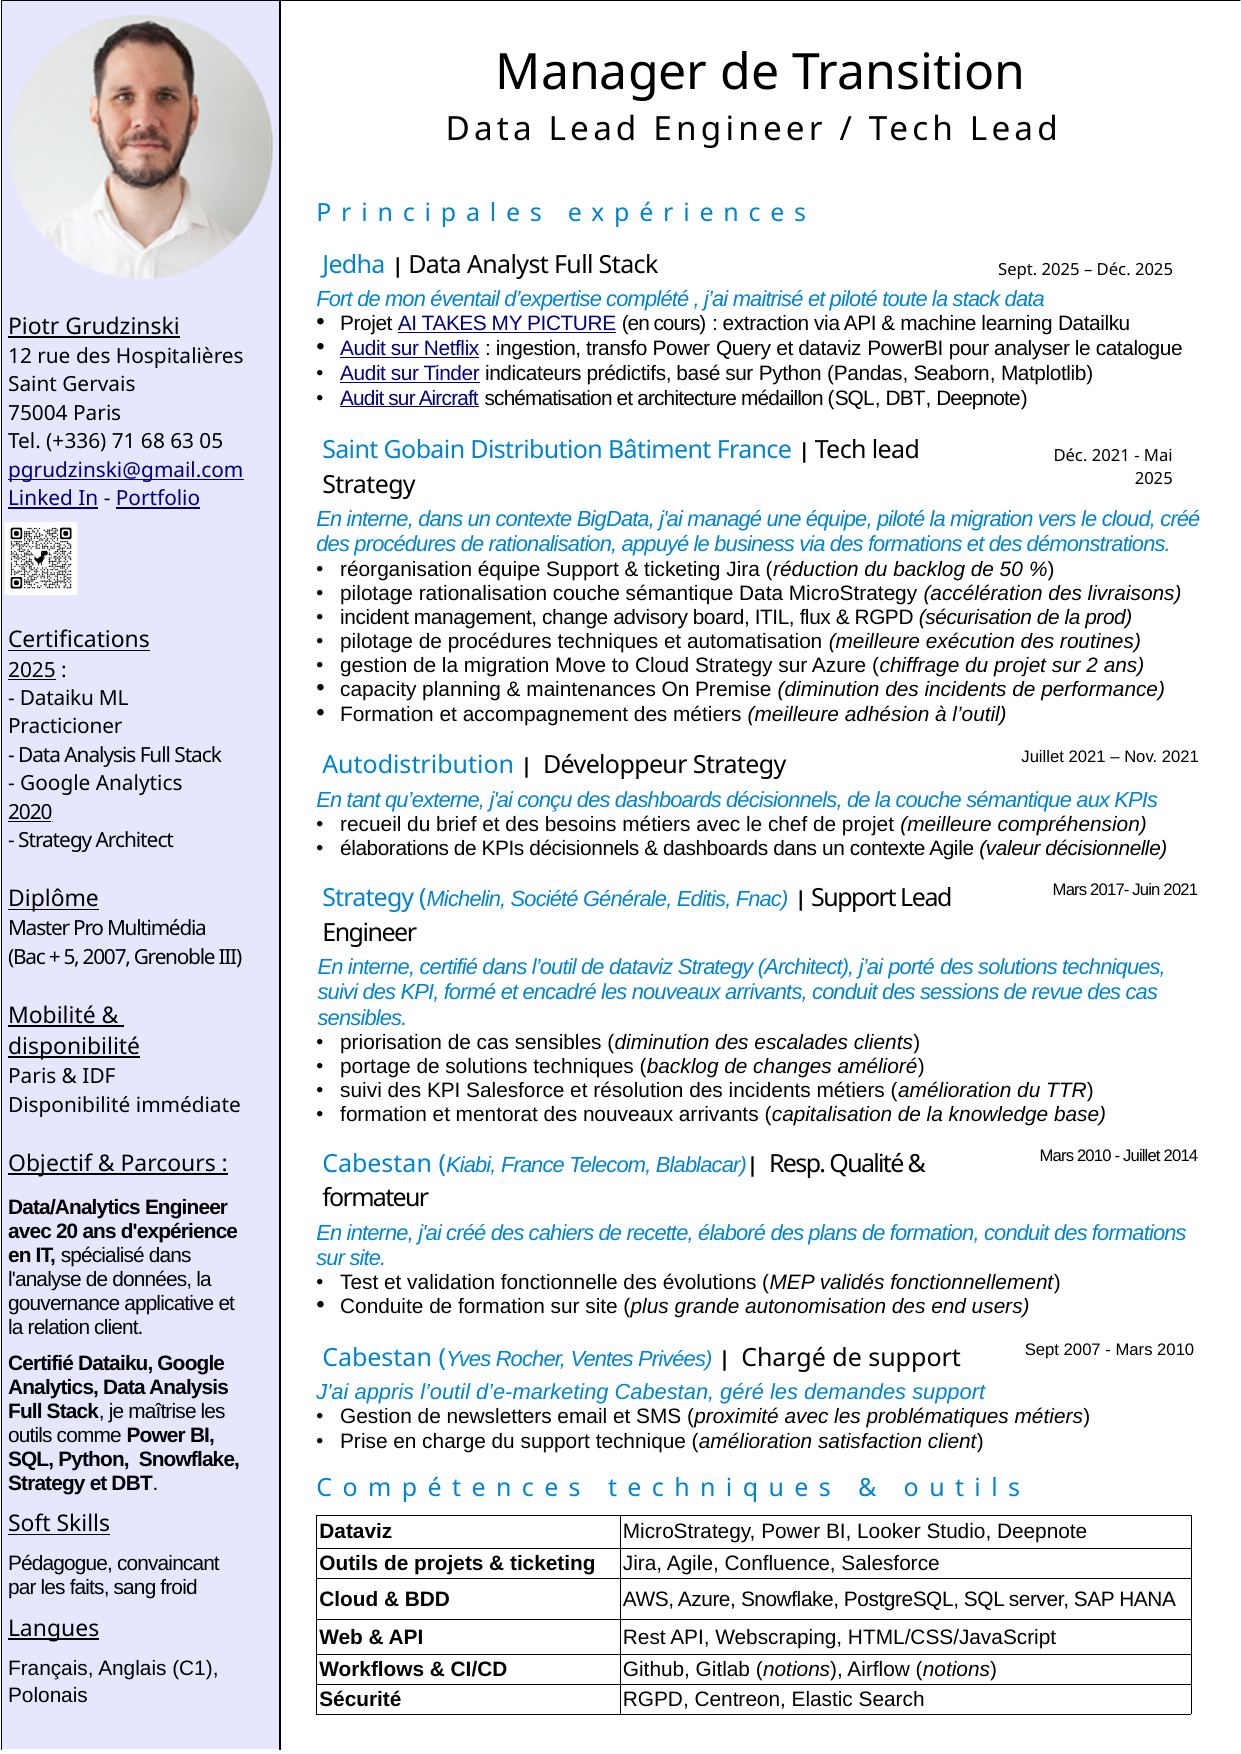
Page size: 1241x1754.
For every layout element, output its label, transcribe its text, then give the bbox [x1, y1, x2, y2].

table_header Jedha | Data Analyst Full Stack [316, 241, 966, 286]
table_header [2, 1, 279, 278]
picture [4, 522, 78, 595]
table_header Cabestan (Yves Rocher, Ventes Privées) | Chargé de support [316, 1334, 1018, 1379]
table_cell Sécurité [317, 1685, 620, 1713]
table_cell Rest API, Webscraping, HTML/CSS/JavaScript [621, 1620, 1191, 1654]
table_header Autodistribution | Développeur Strategy [316, 741, 909, 787]
table_header Juillet 2021 – Nov. 2021 [909, 741, 1204, 787]
table_header MicroStrategy, Power BI, Looker Studio, Deepnote [621, 1516, 1191, 1548]
table_cell Cloud & BDD [317, 1579, 620, 1619]
table_header Principales expériences [316, 195, 1204, 229]
table_header Mars 2017- Juin 2021 [1041, 874, 1204, 954]
table_header Mars 2010 - Juillet 2014 [1030, 1140, 1204, 1220]
table_header Piotr Grudzinski 12 rue des Hospitalières Saint Gervais 75004 Paris Tel. (+336) 71 68 63 05 pgrudzinski@gmail.com Linked In - Portfolio Certifications 2025 : - Dataiku ML Practicioner - Data Analysis Full Stack - Google Analytics 2020 - Strategy Architect Diplôme Master Pro Multimédia (Bac + 5, 2007, Grenoble III) Mobilité & disponibilité Paris & IDF Disponibilité immédiate Objectif & Parcours : Data/Analytics Engineer avec 20 ans d'expérience en IT, spécialisé dans l'analyse de données, la gouvernance applicative et la relation client. Certifié Dataiku, Google Analytics, Data Analysis Full Stack, je maîtrise les outils comme Power BI, SQL, Python, Snowflake, Strategy et DBT. Soft Skills Pédagogue, convaincant par les faits, sang froid Langues Français, Anglais (C1), Polonais [2, 279, 279, 1749]
table_header Sept 2007 - Mars 2010 [1018, 1334, 1204, 1379]
table_cell Outils de projets & ticketing [317, 1549, 620, 1577]
table_header Déc. 2021 - Mai 2025 [1001, 426, 1178, 506]
table_cell Github, Gitlab (notions), Airflow (notions) [621, 1655, 1191, 1683]
table_cell Jira, Agile, Confluence, Salesforce [621, 1549, 1191, 1577]
table_cell AWS, Azure, Snowflake, PostgreSQL, SQL server, SAP HANA [621, 1579, 1191, 1619]
table_header Sept. 2025 – Déc. 2025 [966, 241, 1179, 286]
table_cell Web & API [317, 1620, 620, 1654]
table_header Cabestan (Kiabi, France Telecom, Blablacar)| Resp. Qualité & formateur [316, 1140, 1030, 1220]
table_cell RGPD, Centreon, Elastic Search [621, 1685, 1191, 1713]
table_header Dataviz [317, 1516, 620, 1548]
table_header Saint Gobain Distribution Bâtiment France | Tech lead Strategy [316, 426, 1001, 506]
table_cell Workflows & CI/CD [317, 1655, 620, 1683]
table_header Manager de Transition Data Lead Engineer / Tech Lead Fort de mon éventail d’expertise complété , j’ai maitrisé et piloté toute la stack data Projet AI TAKES MY PICTURE (en cours) : extraction via API & machine learning Datailku Audit sur Netflix : ingestion, transfo Power Query et dataviz PowerBI pour analyser le catalogue Audit sur Tinder indicateurs prédictifs, basé sur Python (Pandas, Seaborn, Matplotlib) Audit sur Aircraft schématisation et architecture médaillon (SQL, DBT, Deepnote) En interne, dans un contexte BigData, j'ai managé une équipe, piloté la migration vers le cloud, créé des procédures de rationalisation, appuyé le business via des formations et des démonstrations. réorganisation équipe Support & ticketing Jira (réduction du backlog de 50 %) pilotage rationalisation couche sémantique Data MicroStrategy (accélération des livraisons) incident management, change advisory board, ITIL, flux & RGPD (sécurisation de la prod) pilotage de procédures techniques et automatisation (meilleure exécution des routines) gestion de la migration Move to Cloud Strategy sur Azure (chiffrage du projet sur 2 ans) capacity planning & maintenances On Premise (diminution des incidents de performance) Formation et accompagnement des métiers (meilleure adhésion à l’outil) En tant qu’externe, j'ai conçu des dashboards décisionnels, de la couche sémantique aux KPIs recueil du brief et des besoins métiers avec le chef de projet (meilleure compréhension) élaborations de KPIs décisionnels & dashboards dans un contexte Agile (valeur décisionnelle) En interne, certifié dans l’outil de dataviz Strategy (Architect), j’ai porté des solutions techniques, suivi des KPI, formé et encadré les nouveaux arrivants, conduit des sessions de revue des cas sensibles. priorisation de cas sensibles (diminution des escalades clients) portage de solutions techniques (backlog de changes amélioré) suivi des KPI Salesforce et résolution des incidents métiers (amélioration du TTR) formation et mentorat des nouveaux arrivants (capitalisation de la knowledge base) En interne, j'ai créé des cahiers de recette, élaboré des plans de formation, conduit des formations sur site. Test et validation fonctionnelle des évolutions (MEP validés fonctionnellement) Conduite de formation sur site (plus grande autonomisation des end users) J'ai appris l’outil d’e-marketing Cabestan, géré les demandes support Gestion de newsletters email et SMS (proximité avec les problématiques métiers) Prise en charge du support technique (amélioration satisfaction client) Compétences techniques & outils [281, 1, 1241, 1749]
picture [9, 15, 273, 279]
table_header Strategy (Michelin, Société Générale, Editis, Fnac) | Support Lead Engineer [316, 874, 1041, 954]
